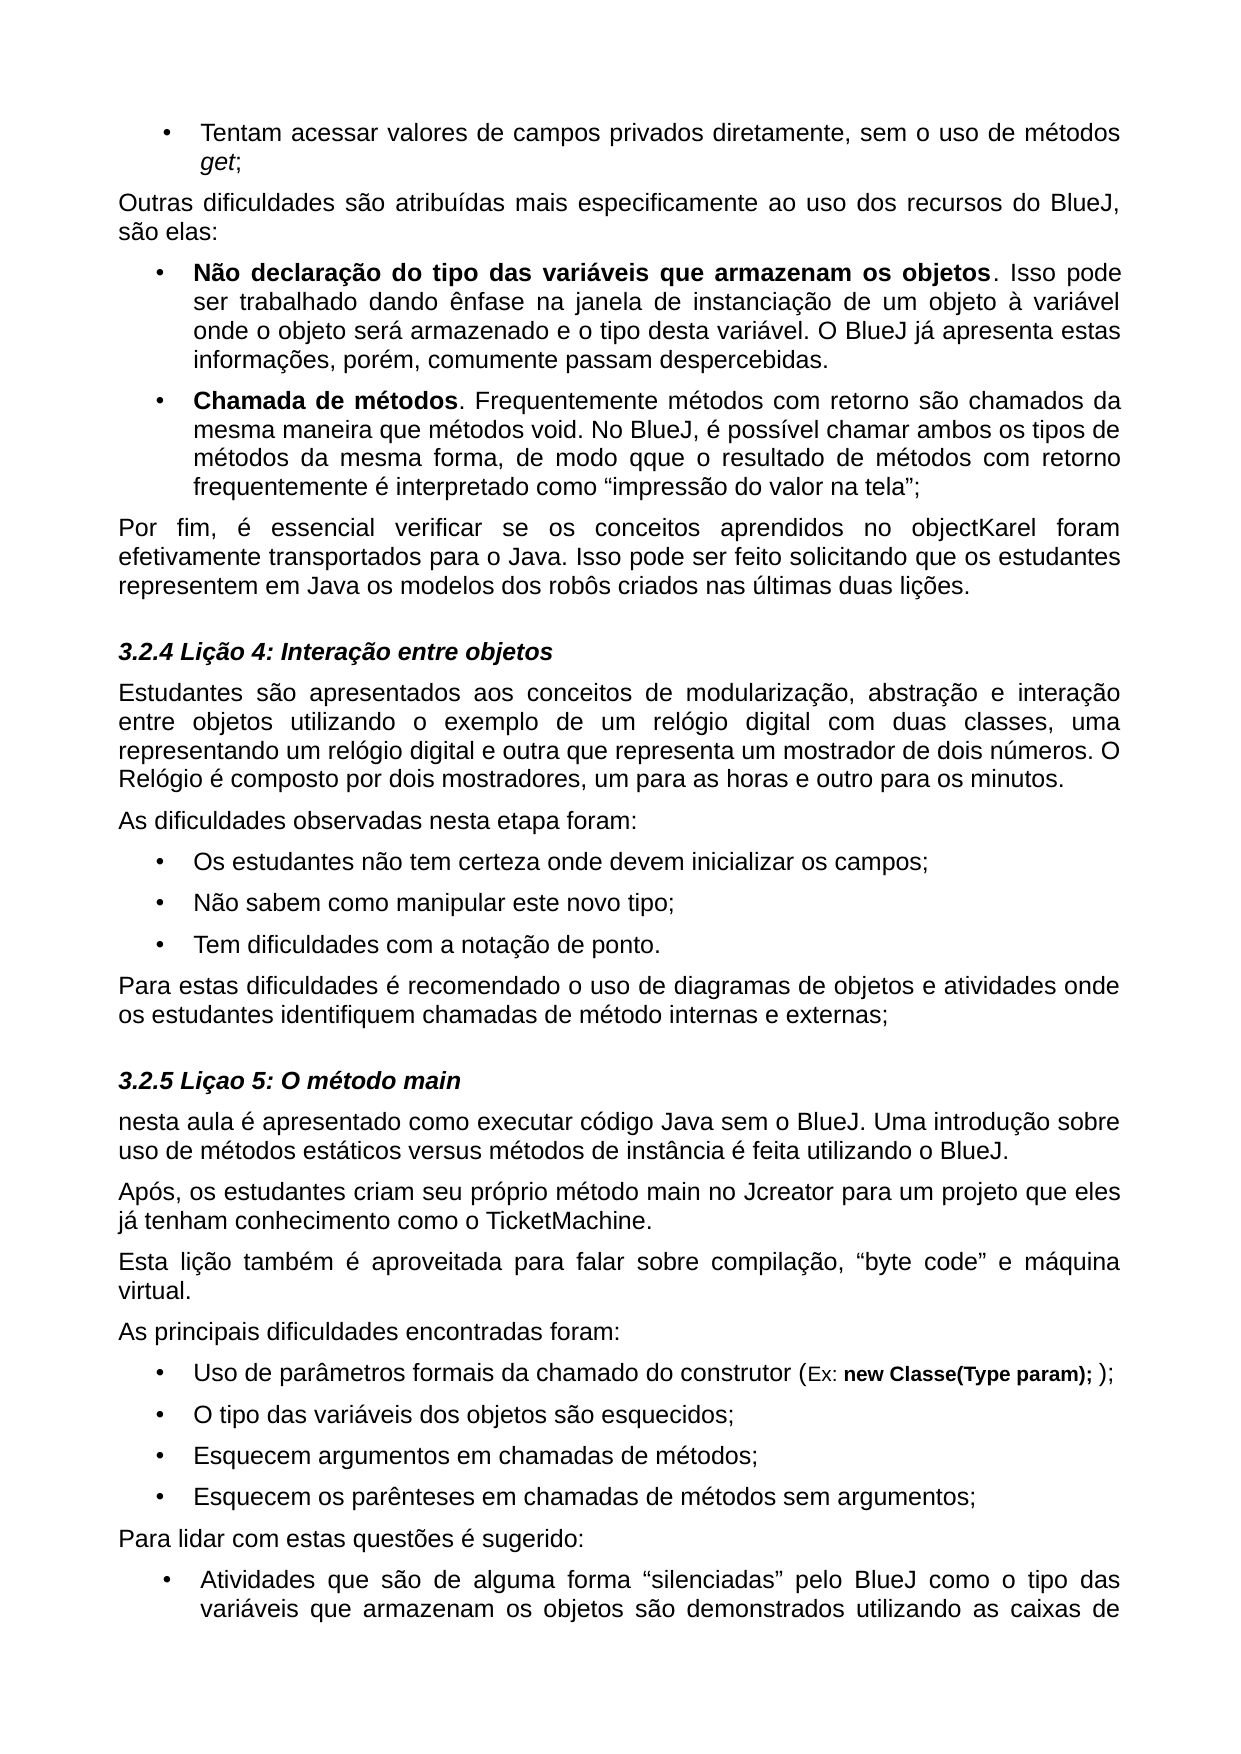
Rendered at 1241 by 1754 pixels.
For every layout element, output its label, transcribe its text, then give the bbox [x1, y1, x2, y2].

text nesta aula é apresentado como executar código Java sem o BlueJ. Uma introdução sobre uso de métodos estáticos versus métodos de instância é feita utilizando o BlueJ. [118, 1107, 1122, 1164]
list Os estudantes não tem certeza onde devem inicializar os campos; [156, 847, 1122, 876]
list Chamada de métodos. Frequentemente métodos com retorno são chamados da mesma maneira que métodos void. No BlueJ, é possível chamar ambos os tipos de métodos da mesma forma, de modo qque o resultado de métodos com retorno frequentemente é interpretado como “impressão do valor na tela”; [156, 386, 1122, 501]
text Para estas dificuldades é recomendado o uso de diagramas de objetos e atividades onde os estudantes identifiquem chamadas de método internas e externas; [118, 971, 1122, 1028]
list Tem dificuldades com a notação de ponto. [156, 930, 1122, 958]
list O tipo das variáveis dos objetos são esquecidos; [156, 1400, 1122, 1428]
list Não sabem como manipular este novo tipo; [156, 888, 1122, 917]
text Para lidar com estas questões é sugerido: [118, 1524, 1122, 1552]
text Esta lição também é aproveitada para falar sobre compilação, “byte code” e máquina virtual. [118, 1247, 1122, 1304]
text Após, os estudantes criam seu próprio método main no Jcreator para um projeto que eles já tenham conhecimento como o TicketMachine. [118, 1177, 1122, 1234]
list Tentam acessar valores de campos privados diretamente, sem o uso de métodos get; [163, 118, 1122, 176]
list Atividades que são de alguma forma “silenciadas” pelo BlueJ como o tipo das variáveis que armazenam os objetos são demonstrados utilizando as caixas de [163, 1565, 1122, 1623]
list Esquecem os parênteses em chamadas de métodos sem argumentos; [156, 1482, 1122, 1511]
text As dificuldades observadas nesta etapa foram: [118, 806, 1122, 834]
list Uso de parâmetros formais da chamado do construtor (Ex: new Classe(Type param); ); [156, 1358, 1122, 1387]
text As principais dificuldades encontradas foram: [118, 1317, 1122, 1346]
list Não declaração do tipo das variáveis que armazenam os objetos. Isso pode ser trabalhado dando ênfase na janela de instanciação de um objeto à variável onde o objeto será armazenado e o tipo desta variável. O BlueJ já apresenta estas informações, porém, comumente passam despercebidas. [156, 258, 1122, 373]
subtitle 3.2.4 Lição 4: Interação entre objetos [118, 637, 1122, 666]
text Outras dificuldades são atribuídas mais especificamente ao uso dos recursos do BlueJ, são elas: [118, 188, 1122, 246]
list Esquecem argumentos em chamadas de métodos; [156, 1441, 1122, 1470]
subtitle 3.2.5 Liçao 5: O método main [118, 1066, 1122, 1094]
text Por fim, é essencial verificar se os conceitos aprendidos no objectKarel foram efetivamente transportados para o Java. Isso pode ser feito solicitando que os estudantes representem em Java os modelos dos robôs criados nas últimas duas lições. [118, 513, 1122, 600]
text Estudantes são apresentados aos conceitos de modularização, abstração e interação entre objetos utilizando o exemplo de um relógio digital com duas classes, uma representando um relógio digital e outra que representa um mostrador de dois números. O Relógio é composto por dois mostradores, um para as horas e outro para os minutos. [118, 678, 1122, 793]
